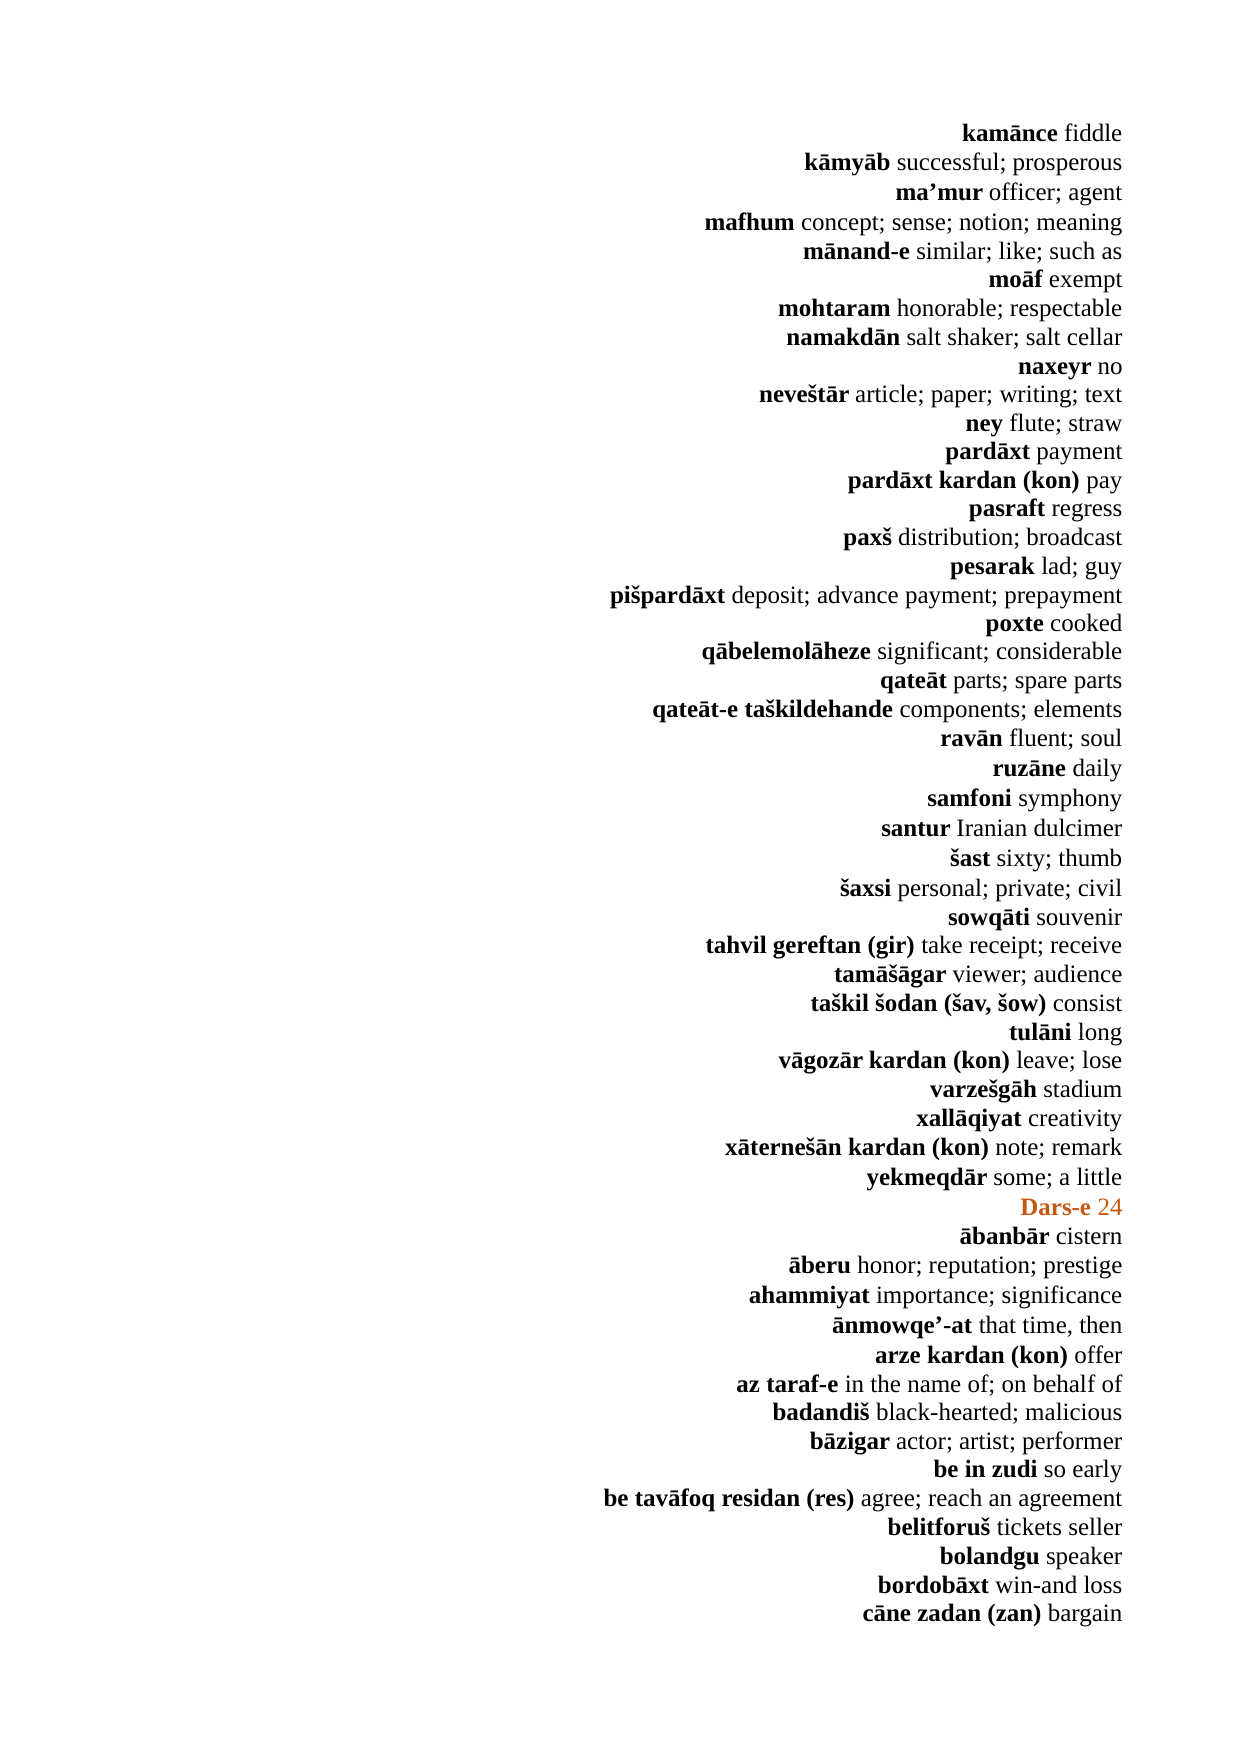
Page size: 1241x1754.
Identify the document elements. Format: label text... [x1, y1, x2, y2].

text namakdān salt shaker; salt cellar [118, 322, 1122, 351]
text xāternešān kardan (kon) note; remark [118, 1132, 1122, 1160]
text šaxsi personal; private; civil [118, 873, 1122, 902]
text yekmeqdār some; a little [118, 1162, 1122, 1191]
text az taraf-e in the name of; on behalf of [118, 1369, 1122, 1397]
text pardāxt kardan (kon) pay [118, 466, 1122, 494]
text pišpardāxt deposit; advance payment; prepayment [118, 580, 1122, 609]
text be tavāfoq residan (res) agree; reach an agreement [118, 1483, 1122, 1512]
text šast sixty; thumb [118, 843, 1122, 872]
text ābanbār cistern [118, 1221, 1122, 1250]
text Dars-e 24 [118, 1192, 1122, 1221]
text varzešgāh stadium [118, 1074, 1122, 1103]
text tulāni long [118, 1017, 1122, 1045]
text mohtaram honorable; respectable [118, 293, 1122, 322]
text arze kardan (kon) offer [118, 1340, 1122, 1369]
text ruzāne daily [118, 753, 1122, 782]
text ahammiyat importance; significance [118, 1280, 1122, 1309]
text badandiš black-hearted; malicious [118, 1397, 1122, 1426]
text kāmyāb successful; prosperous [118, 147, 1122, 176]
text naxeyr no [118, 351, 1122, 379]
text qābelemolāheze significant; considerable [118, 637, 1122, 666]
text ma’mur officer; agent [118, 177, 1122, 206]
text vāgozār kardan (kon) leave; lose [118, 1045, 1122, 1074]
text qateāt parts; spare parts [118, 666, 1122, 694]
text ravān fluent; soul [118, 723, 1122, 752]
text neveštār article; paper; writing; text [118, 379, 1122, 408]
text pardāxt payment [118, 437, 1122, 466]
text qateāt-e taškildehande components; elements [118, 694, 1122, 723]
text bāzigar actor; artist; performer [118, 1426, 1122, 1455]
text mafhum concept; sense; notion; meaning [118, 207, 1122, 236]
text pasraft regress [118, 494, 1122, 522]
text ānmowqe’-at that time, then [118, 1310, 1122, 1339]
text kamānce fiddle [118, 118, 1122, 147]
text āberu honor; reputation; prestige [118, 1250, 1122, 1279]
text ney flute; straw [118, 408, 1122, 437]
text bolandgu speaker [118, 1541, 1122, 1570]
text pesarak lad; guy [118, 551, 1122, 580]
text paxš distribution; broadcast [118, 522, 1122, 551]
text cāne zadan (zan) bargain [118, 1598, 1122, 1627]
text belitforuš tickets seller [118, 1512, 1122, 1541]
text samfoni symphony [118, 783, 1122, 812]
text santur Iranian dulcimer [118, 813, 1122, 842]
text bordobāxt win-and loss [118, 1570, 1122, 1598]
text mānand-e similar; like; such as [118, 236, 1122, 264]
text moāf exempt [118, 264, 1122, 293]
text sowqāti souvenir [118, 902, 1122, 931]
text xallāqiyat creativity [118, 1103, 1122, 1132]
text be in zudi so early [118, 1455, 1122, 1483]
text taškil šodan (šav, šow) consist [118, 988, 1122, 1017]
text tahvil gereftan (gir) take receipt; receive [118, 931, 1122, 959]
text tamāšāgar viewer; audience [118, 959, 1122, 988]
text poxte cooked [118, 609, 1122, 637]
